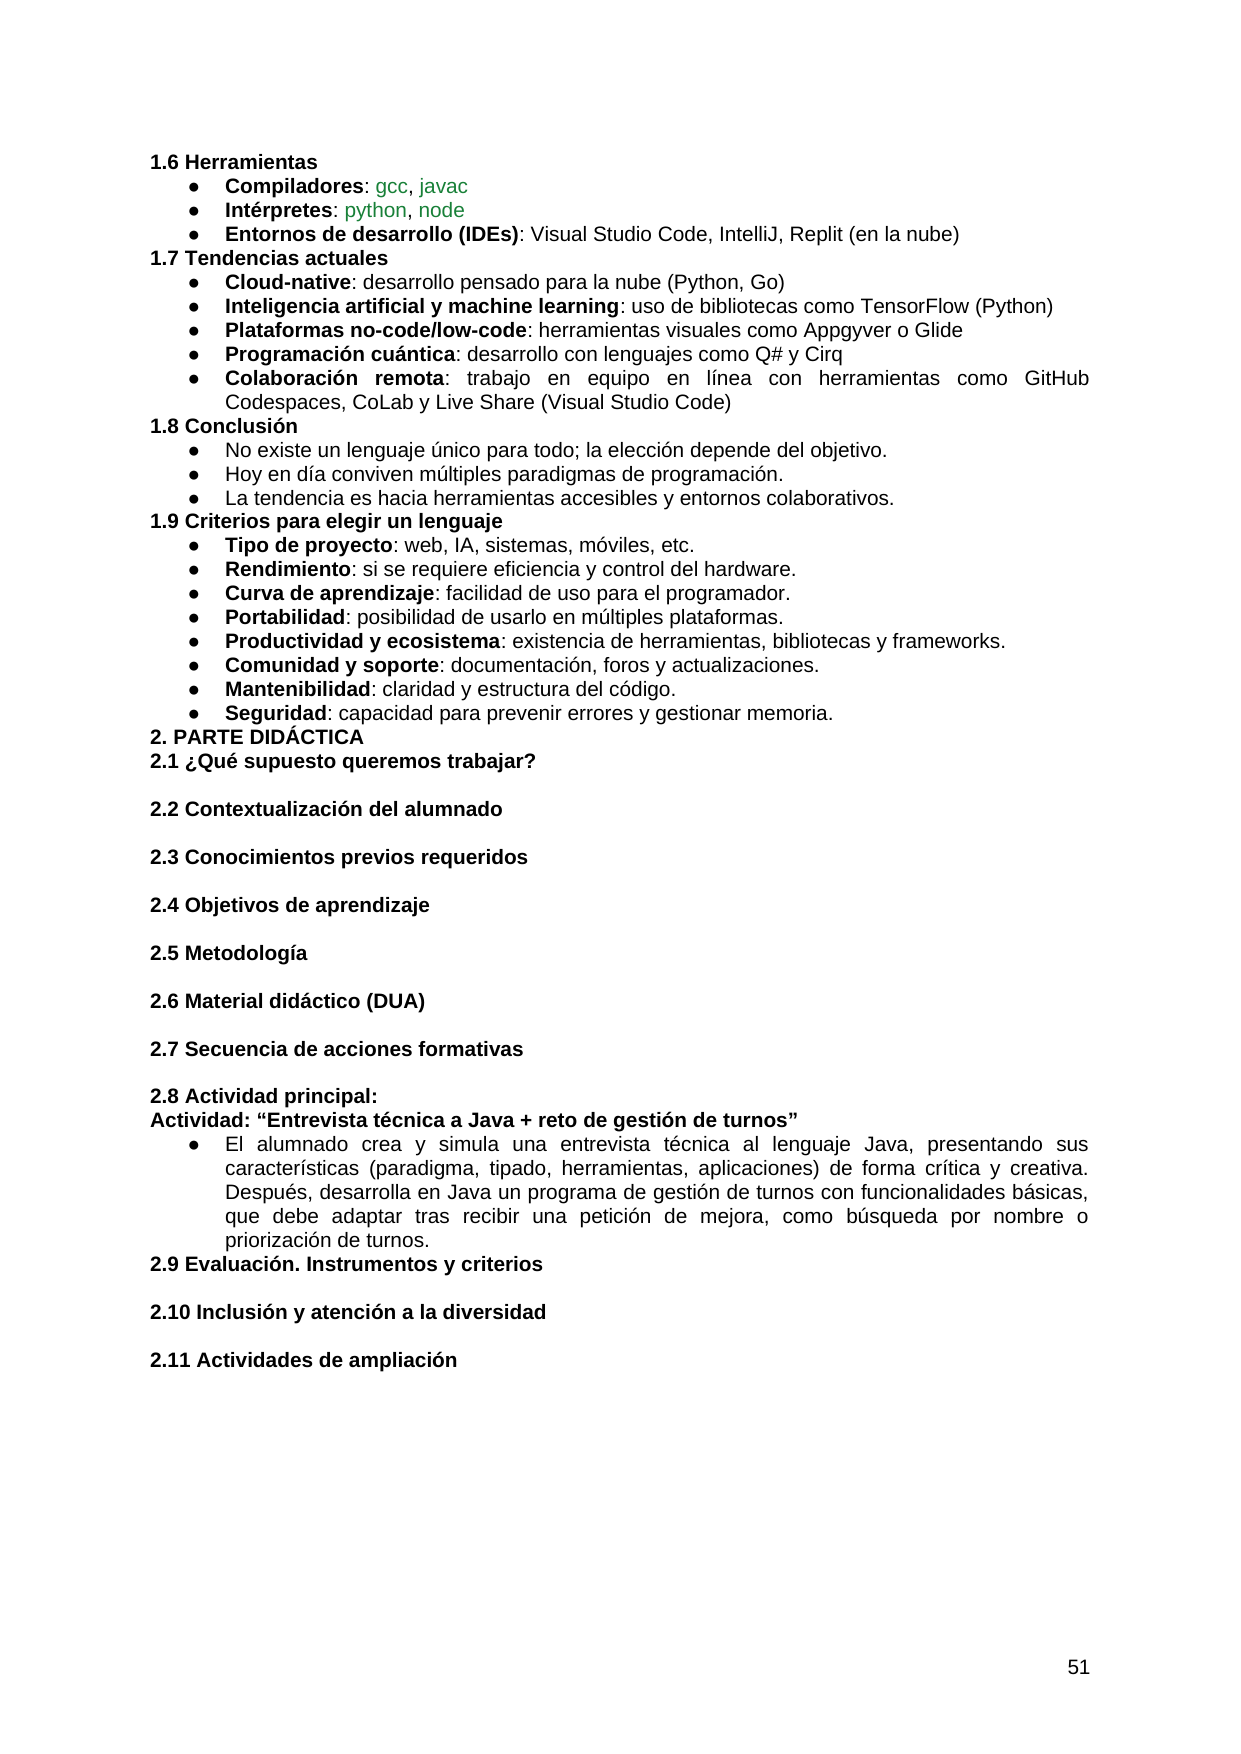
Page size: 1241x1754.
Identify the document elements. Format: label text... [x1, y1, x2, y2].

subtitle 2.11 Actividades de ampliación [150, 1348, 1090, 1372]
subtitle 2.5 Metodología [150, 941, 1090, 964]
list Tipo de proyecto: web, IA, sistemas, móviles, etc. [187, 533, 1090, 557]
list Portabilidad: posibilidad de usarlo en múltiples plataformas. [187, 605, 1090, 629]
subtitle 2.3 Conocimientos previos requeridos [150, 845, 1090, 869]
list Hoy en día conviven múltiples paradigmas de programación. [187, 461, 1090, 485]
list Entornos de desarrollo (IDEs): Visual Studio Code, IntelliJ, Replit (en la nube) [187, 222, 1090, 246]
subtitle 2.2 Contextualización del alumnado [150, 797, 1090, 821]
list Curva de aprendizaje: facilidad de uso para el programador. [187, 581, 1090, 605]
subtitle 2.10 Inclusión y atención a la diversidad [150, 1300, 1090, 1324]
subtitle 2.7 Secuencia de acciones formativas [150, 1036, 1090, 1060]
list Mantenibilidad: claridad y estructura del código. [187, 677, 1090, 701]
list Plataformas no-code/low-code: herramientas visuales como Appgyver o Glide [187, 318, 1090, 342]
list La tendencia es hacia herramientas accesibles y entornos colaborativos. [187, 485, 1090, 509]
subtitle 2. PARTE DIDÁCTICA [150, 725, 1090, 749]
subtitle 2.9 Evaluación. Instrumentos y criterios [150, 1252, 1090, 1276]
list El alumnado crea y simula una entrevista técnica al lenguaje Java, presentando sus características (paradigma, tipado, herramientas, aplicaciones) de forma crítica y creativa. Después, desarrolla en Java un programa de gestión de turnos con funcionalidades básicas, que debe adaptar tras recibir una petición de mejora, como búsqueda por nombre o priorización de turnos. [187, 1132, 1090, 1252]
subtitle 2.4 Objetivos de aprendizaje [150, 893, 1090, 917]
subtitle 2.1 ¿Qué supuesto queremos trabajar? [150, 749, 1090, 773]
list No existe un lenguaje único para todo; la elección depende del objetivo. [187, 437, 1090, 461]
list Inteligencia artificial y machine learning: uso de bibliotecas como TensorFlow (Python) [187, 294, 1090, 318]
list Seguridad: capacidad para prevenir errores y gestionar memoria. [187, 701, 1090, 725]
list Productividad y ecosistema: existencia de herramientas, bibliotecas y frameworks. [187, 629, 1090, 653]
list Colaboración remota: trabajo en equipo en línea con herramientas como GitHub Codespaces, CoLab y Live Share (Visual Studio Code) [187, 366, 1090, 413]
subtitle 1.6 Herramientas [150, 150, 1090, 174]
subtitle 1.9 Criterios para elegir un lenguaje [150, 509, 1090, 533]
list Comunidad y soporte: documentación, foros y actualizaciones. [187, 653, 1090, 677]
subtitle 1.8 Conclusión [150, 413, 1090, 437]
list Cloud-native: desarrollo pensado para la nube (Python, Go) [187, 270, 1090, 294]
list Programación cuántica: desarrollo con lenguajes como Q# y Cirq [187, 342, 1090, 366]
list Compiladores: gcc, javac [187, 174, 1090, 198]
text 2.8 Actividad principal: [150, 1084, 1090, 1108]
subtitle Actividad: “Entrevista técnica a Java + reto de gestión de turnos” [150, 1108, 1090, 1132]
subtitle 2.6 Material didáctico (DUA) [150, 988, 1090, 1012]
subtitle 1.7 Tendencias actuales [150, 246, 1090, 270]
list Intérpretes: python, node [187, 198, 1090, 222]
list Rendimiento: si se requiere eficiencia y control del hardware. [187, 557, 1090, 581]
